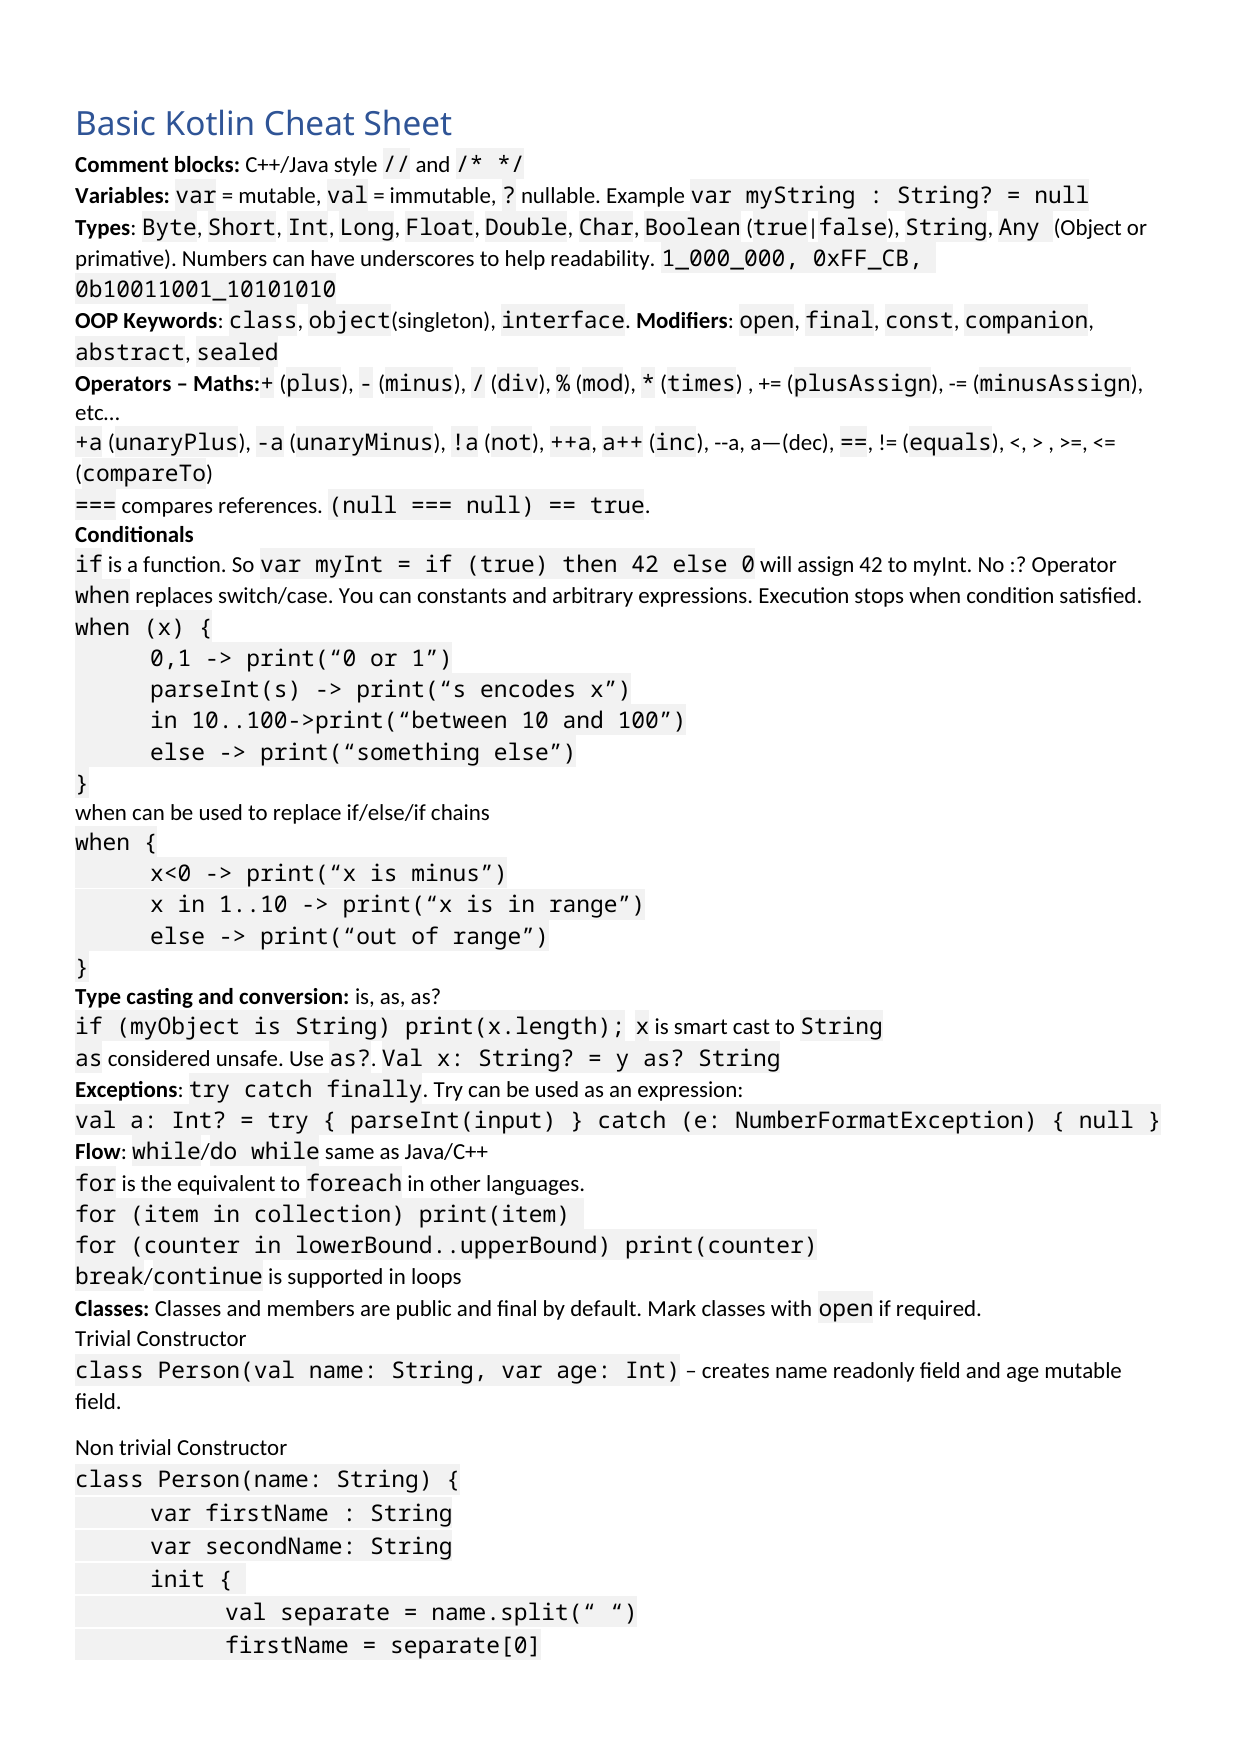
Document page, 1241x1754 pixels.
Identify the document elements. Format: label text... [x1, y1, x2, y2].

subtitle Basic Kotlin Cheat Sheet [75, 100, 1165, 145]
text Variables: var = mutable, val = immutable, ? nullable. Example var myString : String? = null [1089, 179, 1165, 211]
text Comment blocks: C++/Java style // and /* */ [410, 148, 456, 179]
text Variables: var = mutable, val = immutable, ? nullable. Example var myString : String? = null [75, 179, 175, 211]
text Non trivial Constructor class Person(name: String) { var firstName : String var secondName: String init { val separate = name.split(“ “) firstName = separate[0] [75, 1433, 1165, 1660]
text for is the equivalent to foreach in other languages. [116, 1166, 306, 1198]
text Exceptions: try catch finally. Try can be used as an expression: val a: Int? = try { parseInt(input) } catch (e: NumberFormatException) { null } [422, 1073, 1165, 1135]
text Variables: var = mutable, val = immutable, ? nullable. Example var myString : String? = null [368, 179, 502, 211]
text OOP Keywords: class, object(singleton), interface. Modifiers: open, final, const, companion, abstract, sealed [75, 304, 229, 367]
text Flow: while/do while same as Java/C++ [75, 1135, 132, 1166]
text for (item in collection) print(item) [584, 1198, 1165, 1229]
text OOP Keywords: class, object(singleton), interface. Modifiers: open, final, const, companion, abstract, sealed [278, 304, 1165, 367]
text for (counter in lowerBound..upperBound) print(counter) [817, 1229, 1165, 1260]
text Variables: var = mutable, val = immutable, ? nullable. Example var myString : String? = null [216, 179, 327, 211]
text for is the equivalent to foreach in other languages. [402, 1166, 1165, 1198]
text Flow: while/do while same as Java/C++ [319, 1135, 1165, 1166]
text Types: Byte, Short, Int, Long, Float, Double, Char, Boolean (true|false), String, Any (Object or primative). Numbers can have underscores to help readability. 1_000_000, 0xFF_CB, 0b10011001_10101010 [75, 211, 1165, 304]
text Comment blocks: C++/Java style // and /* */ [75, 148, 383, 179]
text break/continue is supported in loops [263, 1260, 1165, 1291]
text Exceptions: try catch finally. Try can be used as an expression: val a: Int? = try { parseInt(input) } catch (e: NumberFormatException) { null } [75, 1073, 189, 1104]
text Comment blocks: C++/Java style // and /* */ [524, 148, 1165, 179]
text Type casting and conversion: is, as, as? if (myObject is String) print(x.length); x is smart cast to String as considered unsafe. Use as?. Val x: String? = y as? String [75, 982, 1165, 1073]
text Classes: Classes and members are public and final by default. Mark classes with open if required. Trivial Constructor class Person(val name: String, var age: Int) – creates name readonly field and age mutable field. [75, 1291, 1165, 1415]
text Operators – Maths:+ (plus), - (minus), / (div), % (mod), * (times) , += (plusAssign), -= (minusAssign), etc… +a (unaryPlus), -a (unaryMinus), !a (not), ++a, a++ (inc), --a, a—(dec), ==, != (equals), <, > , >=, <= (compareTo) === compares references. (null === null) == true. [75, 367, 1165, 520]
text Conditionals if is a function. So var myInt = if (true) then 42 else 0 will assign 42 to myInt. No :? Operator when replaces switch/case. You can constants and arbitrary expressions. Execution stops when condition satisfied. when (x) { 0,1 -> print(“0 or 1”) parseInt(s) -> print(“s encodes x”) in 10..100->print(“between 10 and 100”) else -> print(“something else”) } when can be used to replace if/else/if chains when { x<0 -> print(“x is minus”) x in 1..10 -> print(“x is in range”) else -> print(“out of range”) } [75, 520, 1165, 982]
text Variables: var = mutable, val = immutable, ? nullable. Example var myString : String? = null [516, 179, 690, 211]
